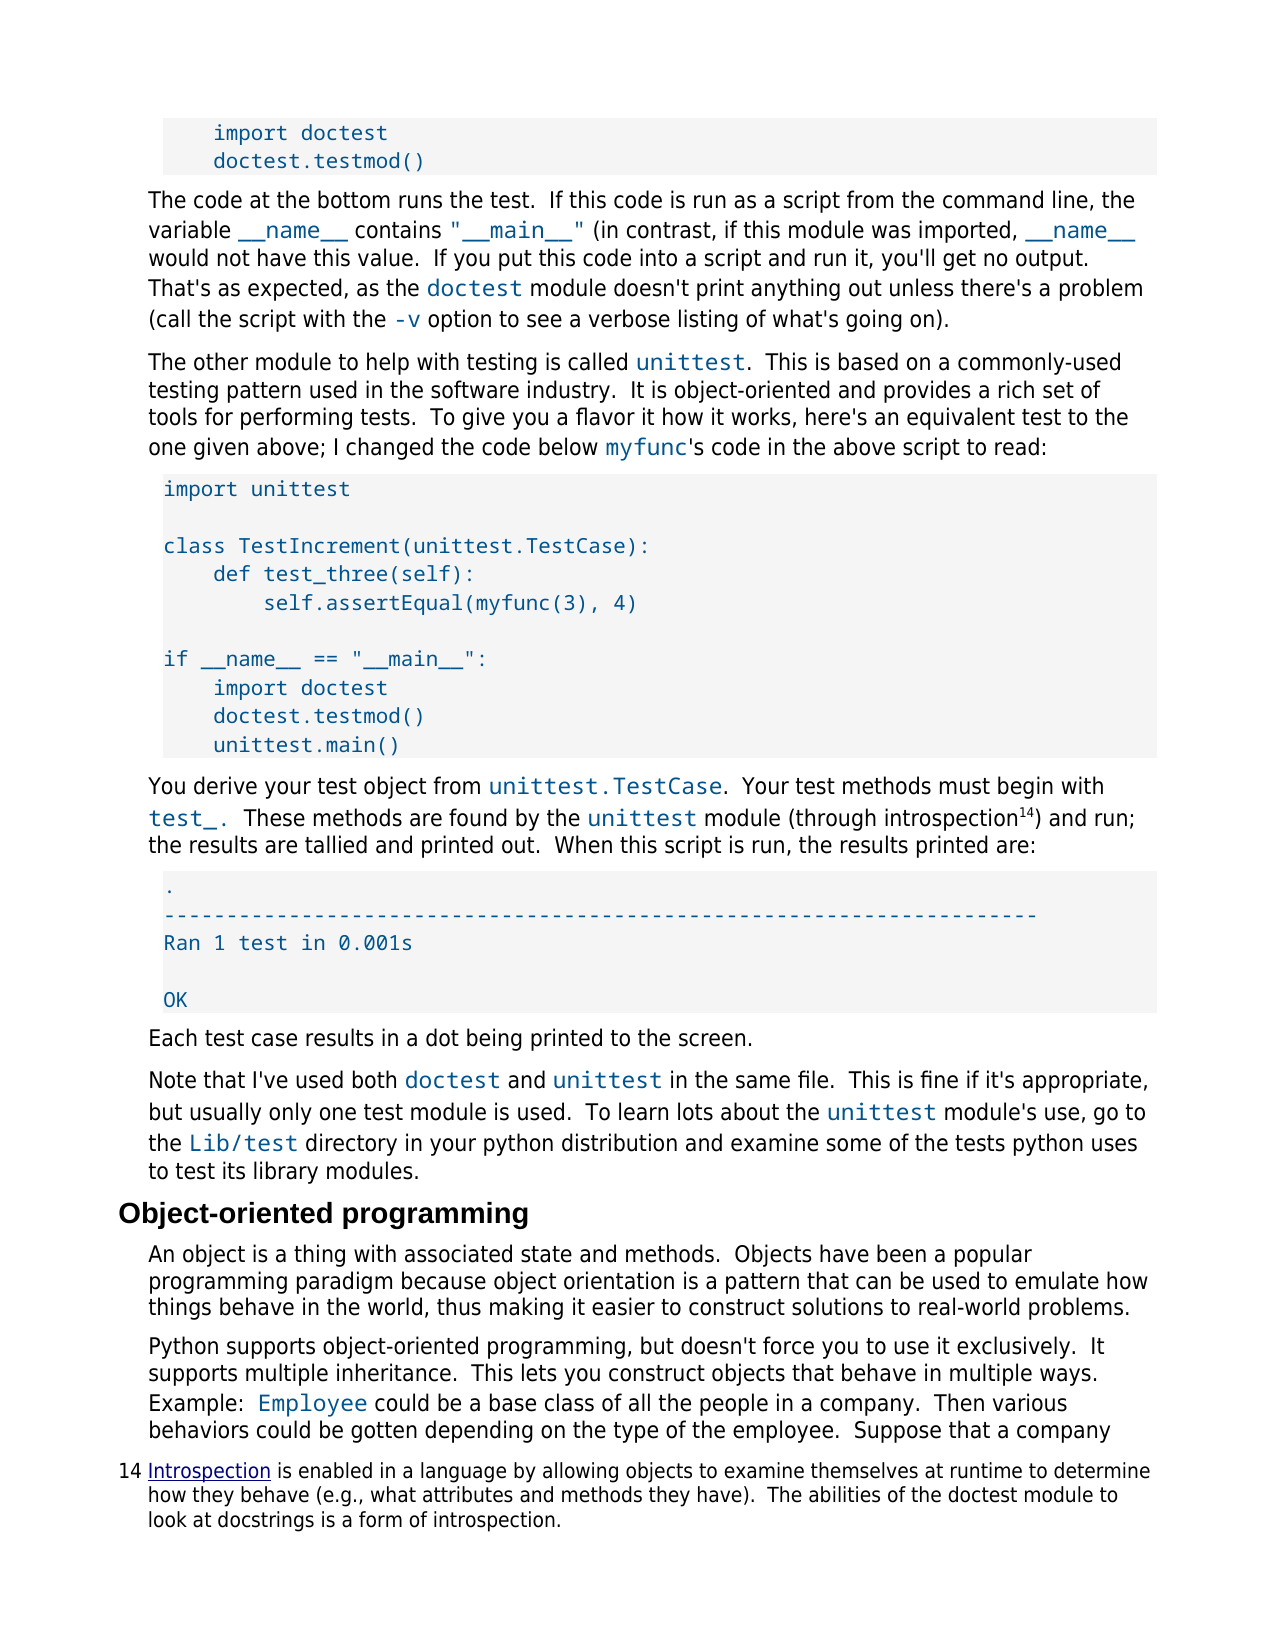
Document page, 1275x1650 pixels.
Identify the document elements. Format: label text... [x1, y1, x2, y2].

text unittest.main() [163, 730, 1157, 758]
text ---------------------------------------------------------------------- [163, 900, 1157, 928]
text if __name__ == "__main__": [163, 644, 1157, 673]
text class TestIncrement(unittest.TestCase): [163, 531, 1157, 559]
text Python supports object-oriented programming, but doesn't force you to use it exclusively. It supports multiple inheritance. This lets you construct objects that behave in multiple ways. Example: Employee could be a base class of all the people in a company. Then various behaviors could be gotten depending on the type of the employee. Suppose that a company [148, 1333, 1157, 1444]
text Ran 1 test in 0.001s [163, 928, 1157, 957]
subtitle Object-oriented programming [118, 1197, 1157, 1229]
text import doctest [163, 118, 1157, 147]
text doctest.testmod() [163, 701, 1157, 730]
text The other module to help with testing is called unittest. This is based on a commonly-used testing pattern used in the software industry. It is object-oriented and provides a rich set of tools for performing tests. To give you a flavor it how it works, here's an equivalent test to the one given above; I changed the code below myfunc's code in the above script to read: [148, 346, 1157, 462]
text import unittest [163, 474, 1157, 502]
text You derive your test object from unittest.TestCase. Your test methods must begin with test_. These methods are found by the unittest module (through introspection) and run; the results are tallied and printed out. When this script is run, the results printed are: [148, 770, 1157, 859]
text doctest.testmod() [163, 147, 1157, 175]
text Introspection is enabled in a language by allowing objects to examine themselves at runtime to determine how they behave (e.g., what attributes and methods they have). The abilities of the doctest module to look at docstrings is a form of introspection. [118, 1459, 1157, 1532]
text def test_three(self): [163, 559, 1157, 588]
text OK [163, 985, 1157, 1013]
text An object is a thing with associated state and methods. Objects have been a popular programming paradigm because object orientation is a pattern that can be used to emulate how things behave in the world, thus making it easier to construct solutions to real-world problems. [148, 1241, 1157, 1321]
text . [163, 871, 1157, 900]
text import doctest [163, 673, 1157, 701]
text Each test case results in a dot being printed to the screen. [148, 1026, 1157, 1052]
text Note that I've used both doctest and unittest in the same file. This is fine if it's appropriate, but usually only one test module is used. To learn lots about the unittest module's use, go to the Lib/test directory in your python distribution and examine some of the tests python uses to test its library modules. [148, 1064, 1157, 1184]
text The code at the bottom runs the test. If this code is run as a script from the command line, the variable __name__ contains "__main__" (in contrast, if this module was imported, __name__ would not have this value. If you put this code into a script and run it, you'll get no output. That's as expected, as the doctest module doesn't print anything out unless there's a problem (call the script with the -v option to see a verbose listing of what's going on). [148, 187, 1157, 334]
text self.assertEqual(myfunc(3), 4) [163, 588, 1157, 616]
